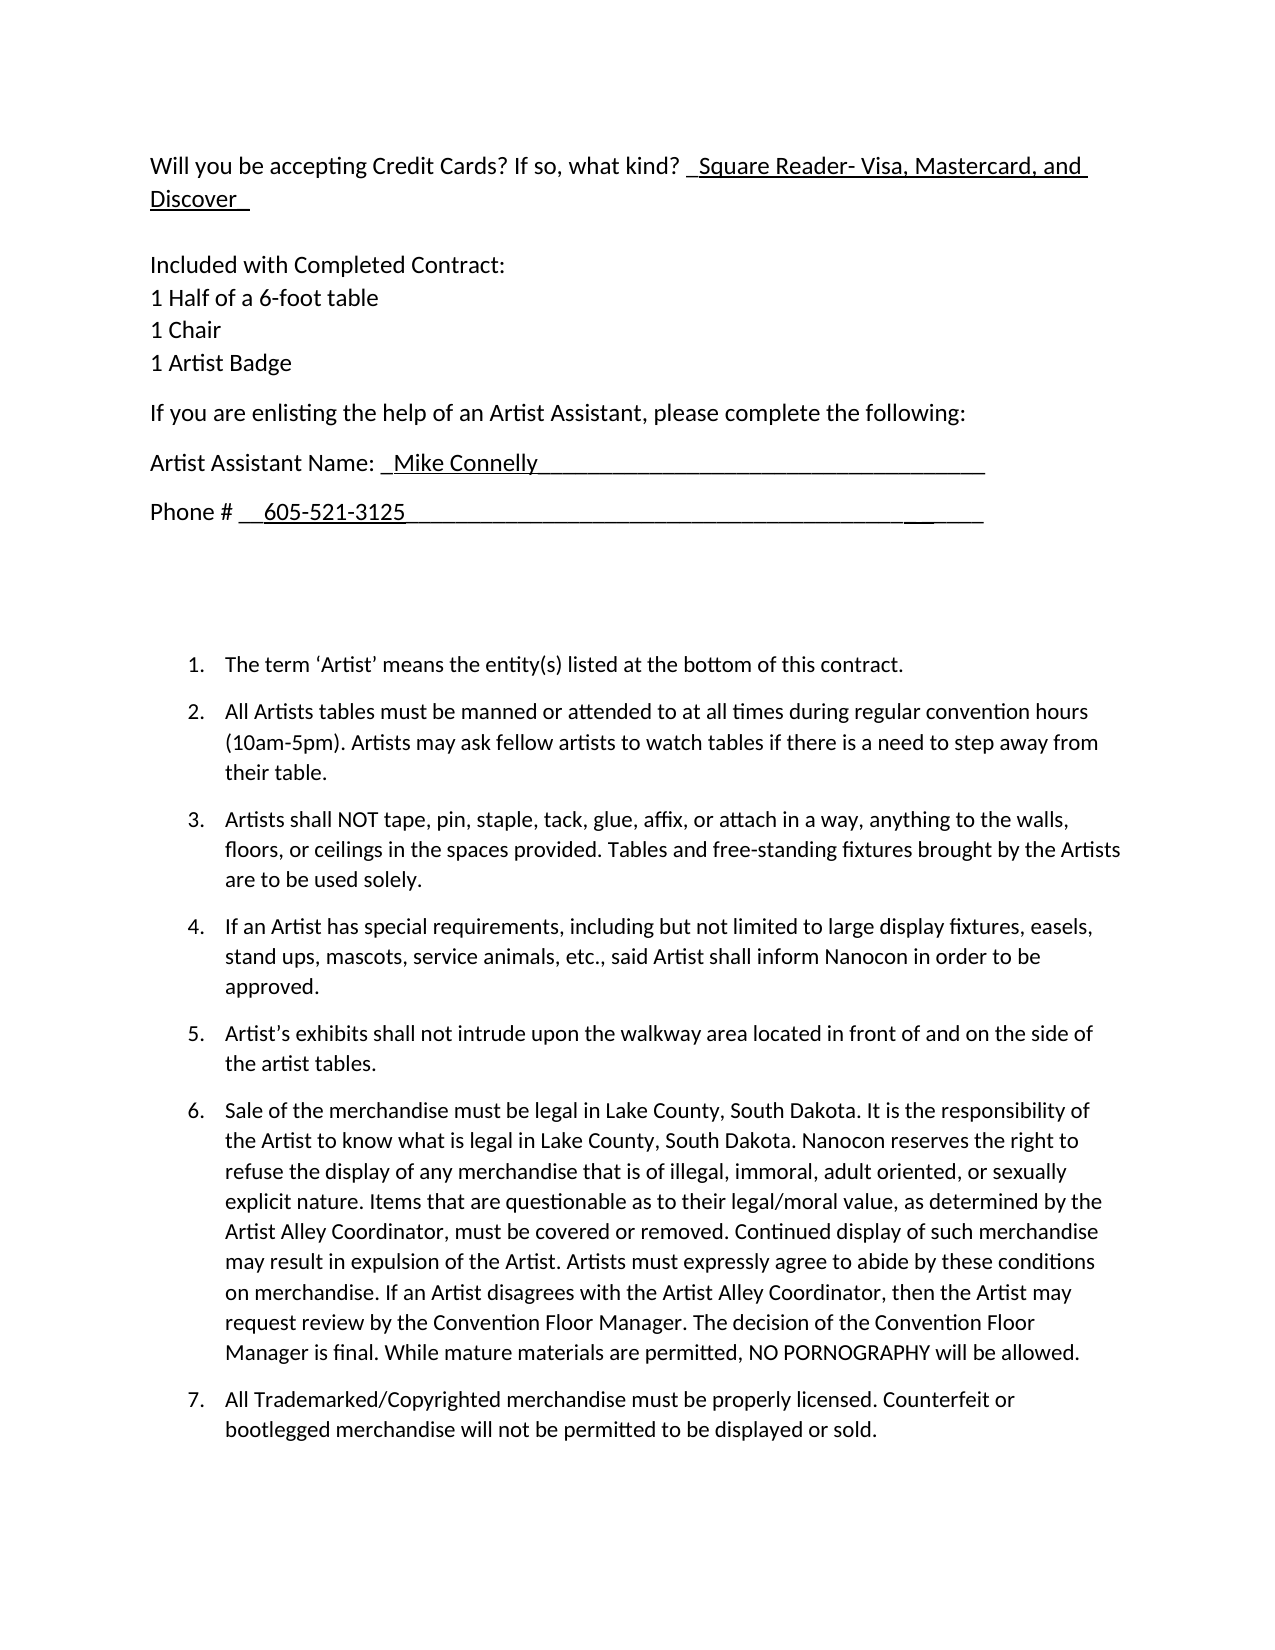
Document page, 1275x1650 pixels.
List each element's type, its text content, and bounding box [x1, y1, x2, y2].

list Artists shall NOT tape, pin, staple, tack, glue, affix, or attach in a way, anything to the walls, floors, or ceilings in the spaces provided. Tables and free-standing fixtures brought by the Artists are to be used solely. [187, 805, 1125, 893]
text Will you be accepting Credit Cards? If so, what kind? _Square Reader- Visa, Mastercard, and Discover_ Included with Completed Contract: 1 Half of a 6-foot table 1 Chair 1 Artist Badge [150, 150, 1125, 378]
list All Artists tables must be manned or attended to at all times during regular convention hours (10am-5pm). Artists may ask fellow artists to watch tables if there is a need to step away from their table. [187, 697, 1125, 786]
text If you are enlisting the help of an Artist Assistant, please complete the following: [150, 397, 1125, 428]
list Sale of the merchandise must be legal in Lake County, South Dakota. It is the responsibility of the Artist to know what is legal in Lake County, South Dakota. Nanocon reserves the right to refuse the display of any merchandise that is of illegal, immoral, adult oriented, or sexually explicit nature. Items that are questionable as to their legal/moral value, as determined by the Artist Alley Coordinator, must be covered or removed. Continued display of such merchandise may result in expulsion of the Artist. Artists must expressly agree to abide by these conditions on merchandise. If an Artist disagrees with the Artist Alley Coordinator, then the Artist may request review by the Convention Floor Manager. The decision of the Convention Floor Manager is final. While mature materials are permitted, NO PORNOGRAPHY will be allowed. [187, 1096, 1125, 1366]
list If an Artist has special requirements, including but not limited to large display fixtures, easels, stand ups, mascots, service animals, etc., said Artist shall inform Nanocon in order to be approved. [187, 912, 1125, 1000]
text Artist Assistant Name: _Mike Connelly____________________________________ [150, 447, 1125, 477]
list All Trademarked/Copyrighted merchandise must be properly licensed. Counterfeit or bootlegged merchandise will not be permitted to be displayed or sold. [187, 1385, 1125, 1443]
text Phone # __605-521-3125_________________________________________ _____ [150, 496, 1125, 527]
list The term ‘Artist’ means the entity(s) listed at the bottom of this contract. [187, 651, 1125, 678]
list Artist’s exhibits shall not intrude upon the walkway area located in front of and on the side of the artist tables. [187, 1019, 1125, 1077]
